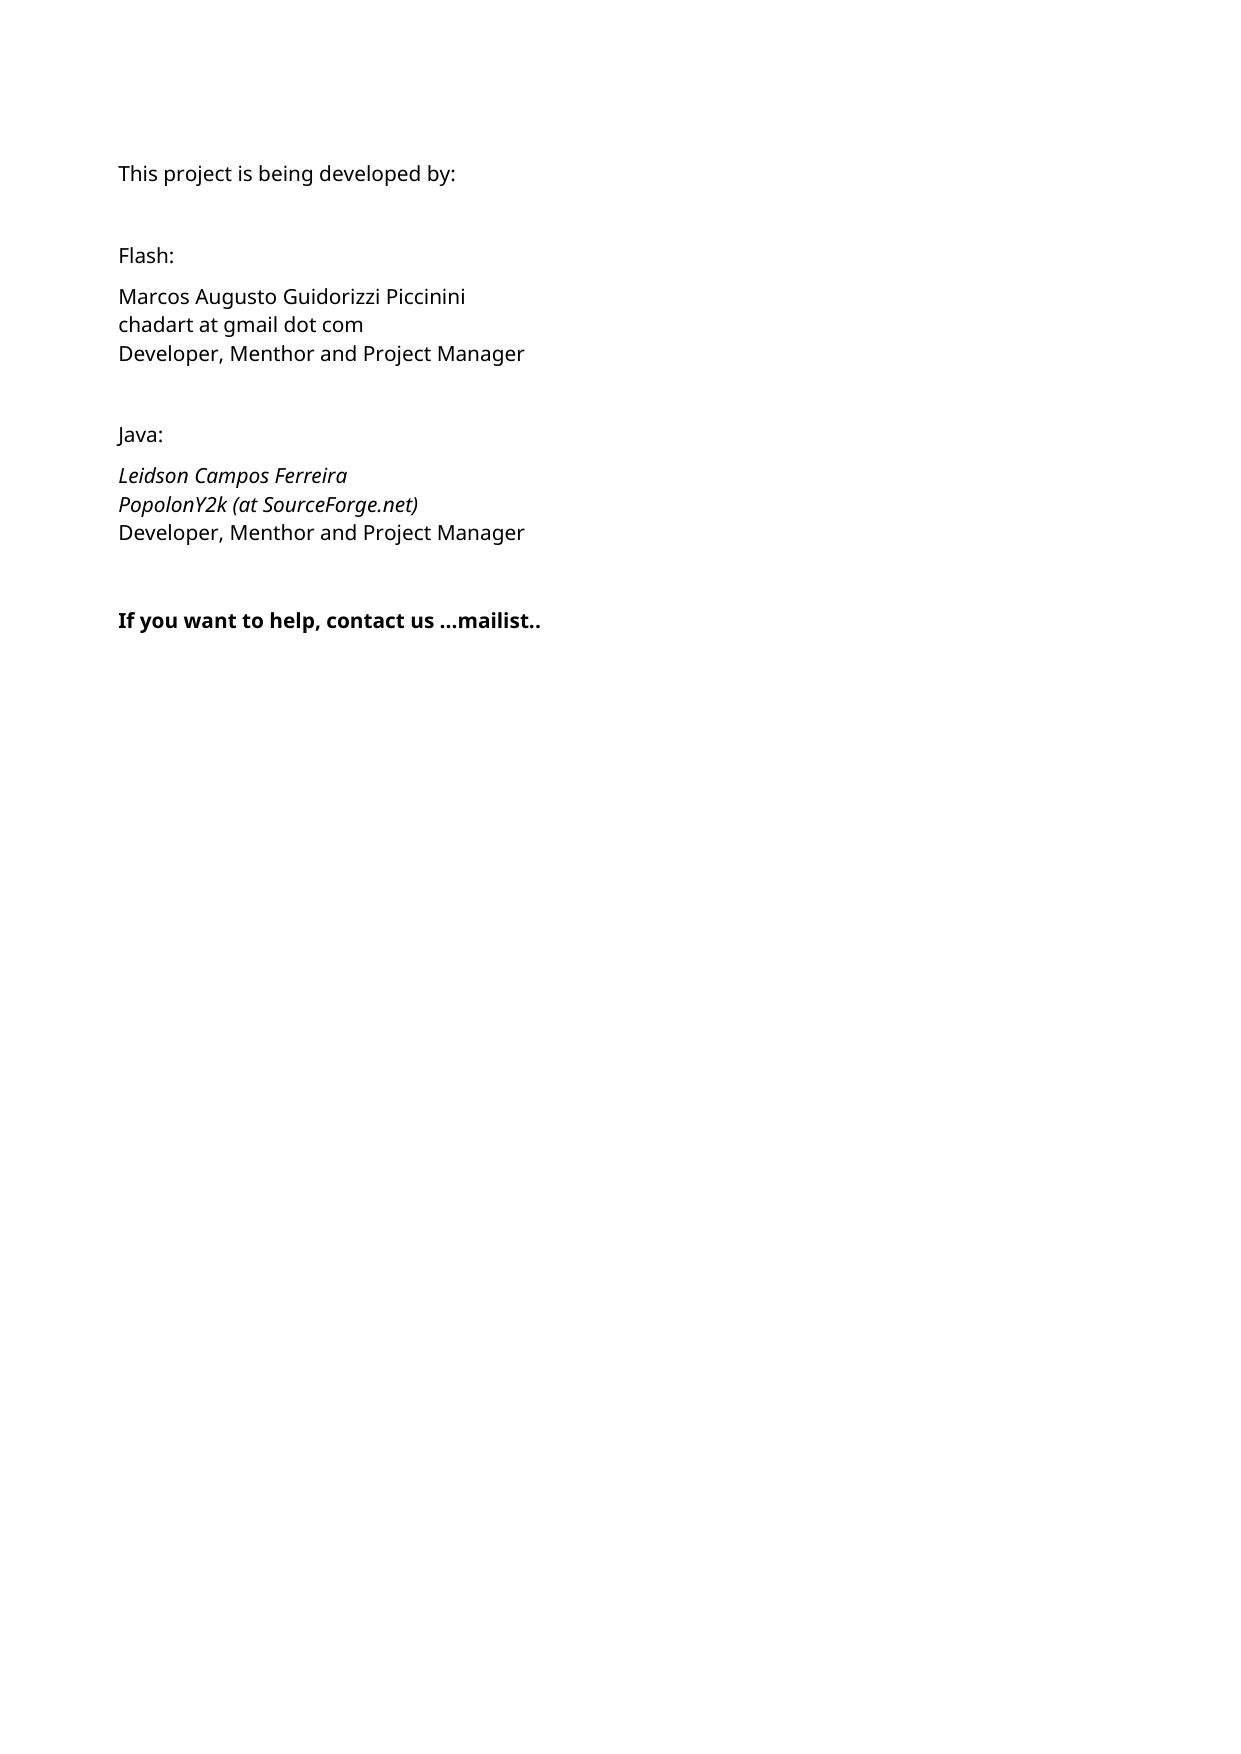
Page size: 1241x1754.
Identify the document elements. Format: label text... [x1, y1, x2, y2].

text Java: [118, 421, 1122, 449]
text Flash: [118, 241, 1122, 269]
text Marcos Augusto Guidorizzi Piccinini chadart at gmail dot com Developer, Menthor and Project Manager [118, 282, 1122, 367]
text This project is being developed by: [118, 159, 1122, 187]
text Leidson Campos Ferreira PopolonY2k (at SourceForge.net) Developer, Menthor and Project Manager [118, 462, 1122, 547]
text If you want to help, contact us ...mailist.. [118, 606, 1122, 634]
